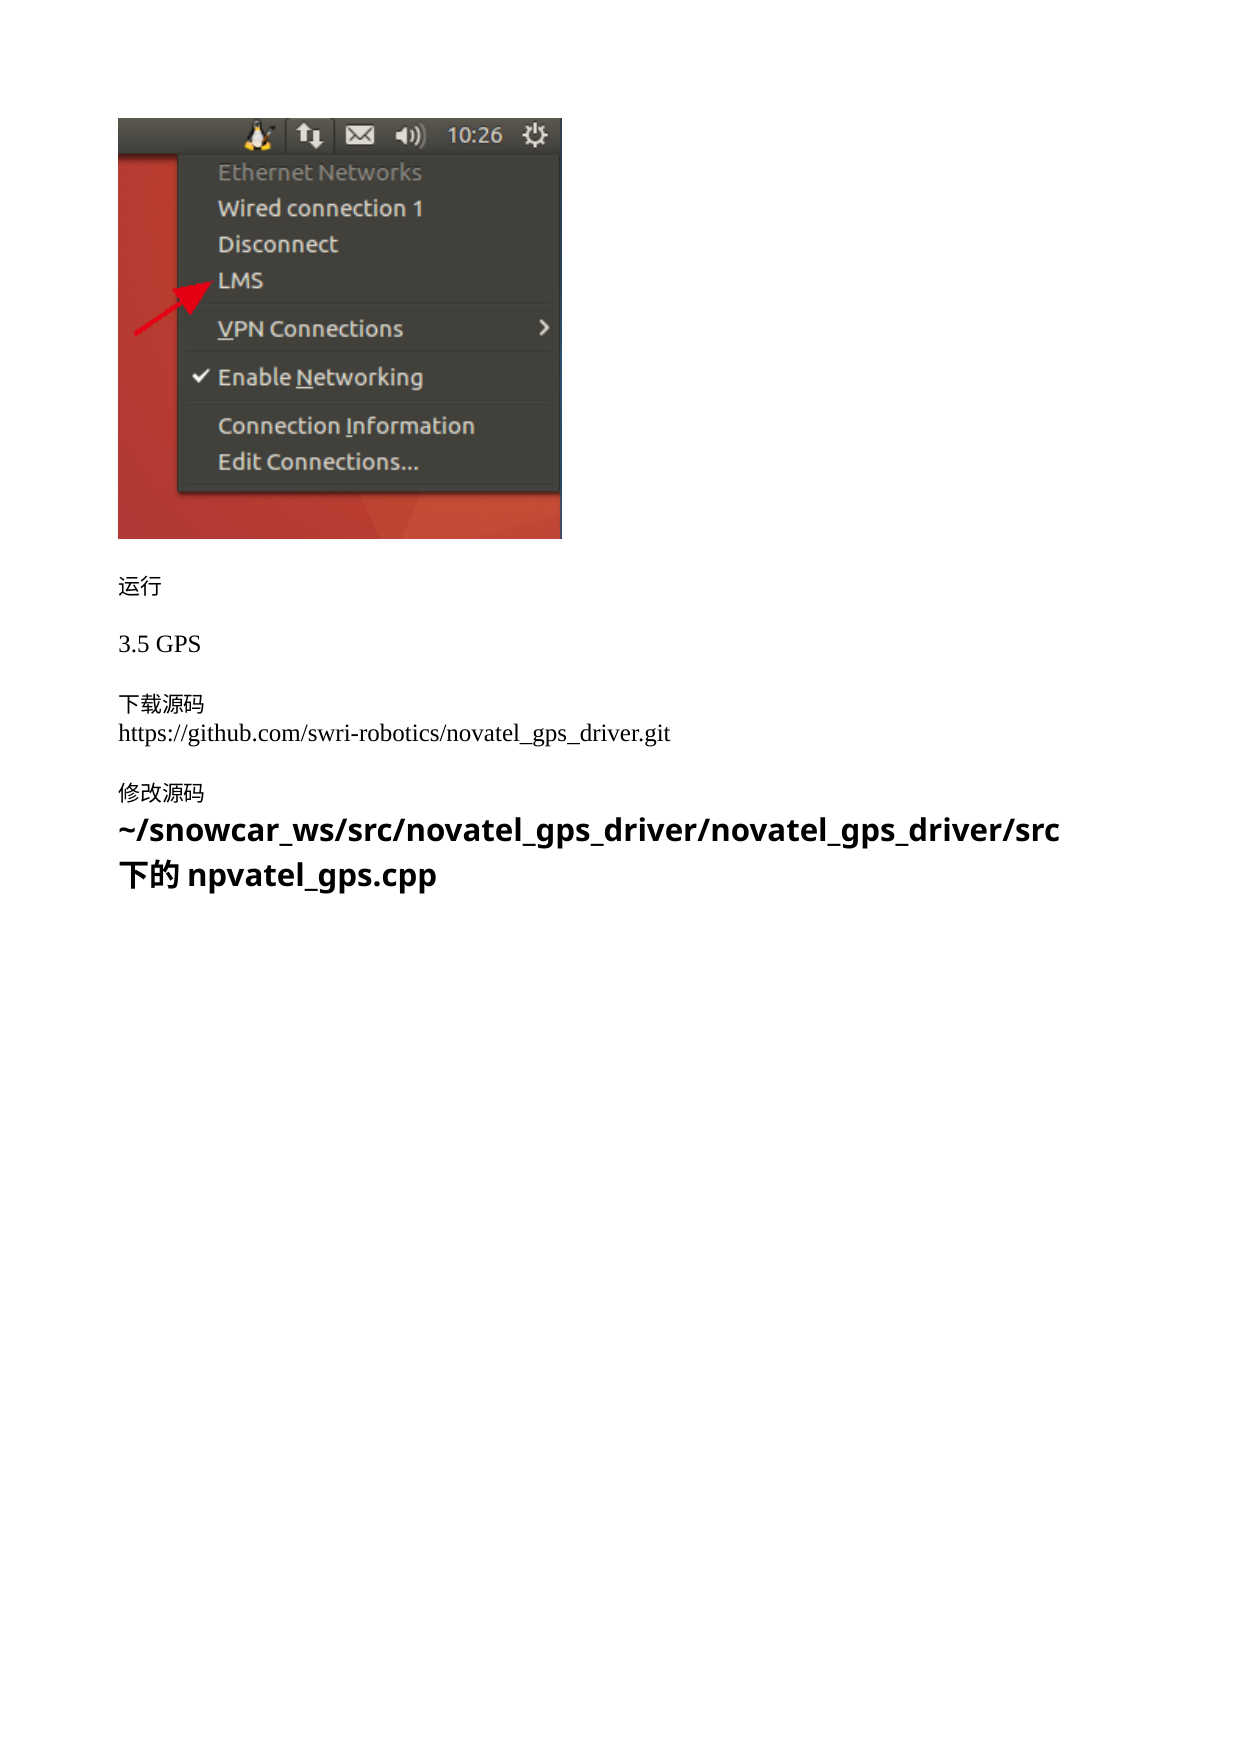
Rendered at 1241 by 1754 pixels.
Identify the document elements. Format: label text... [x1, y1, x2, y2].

text 修改源码 [118, 776, 1122, 807]
text 下的npvatel_gps.cpp [118, 850, 1122, 896]
text https://github.com/swri-robotics/novatel_gps_driver.git [118, 718, 1122, 747]
text 3.5 GPS [118, 629, 1122, 658]
text 运行 [118, 569, 1122, 600]
text ~/snowcar_ws/src/novatel_gps_driver/novatel_gps_driver/src [118, 807, 1122, 850]
text 下载源码 [118, 687, 1122, 718]
picture [118, 118, 562, 539]
